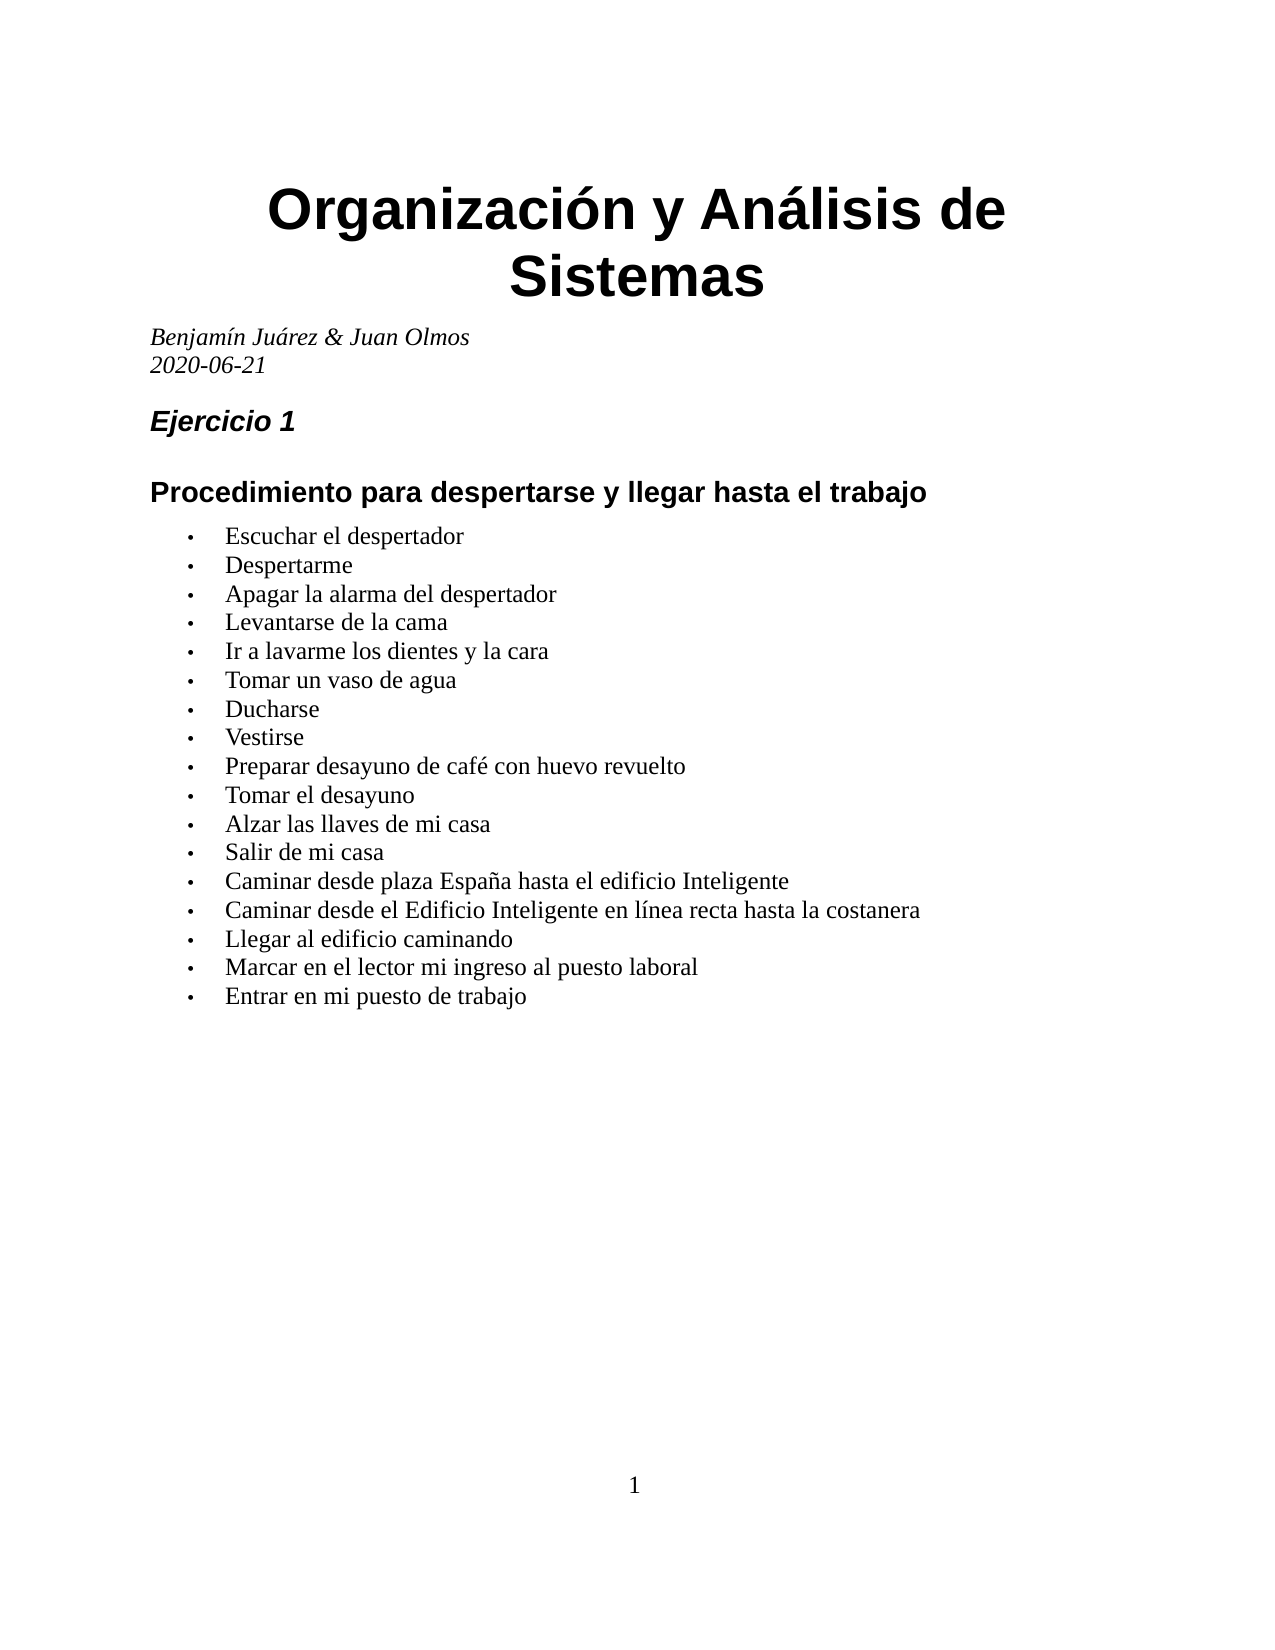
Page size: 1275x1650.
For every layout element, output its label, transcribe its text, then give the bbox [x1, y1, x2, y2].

list Apagar la alarma del despertador [187, 579, 1125, 607]
list Ir a lavarme los dientes y la cara [187, 636, 1125, 665]
text Benjamín Juárez & Juan Olmos [150, 322, 1125, 350]
list Tomar el desayuno [187, 780, 1125, 809]
list Despertarme [187, 550, 1125, 579]
list Alzar las llaves de mi casa [187, 809, 1125, 837]
list Marcar en el lector mi ingreso al puesto laboral [187, 952, 1125, 981]
list Tomar un vaso de agua [187, 665, 1125, 694]
list Vestirse [187, 722, 1125, 751]
list Preparar desayuno de café con huevo revuelto [187, 751, 1125, 780]
list Levantarse de la cama [187, 607, 1125, 636]
list Caminar desde el Edificio Inteligente en línea recta hasta la costanera [187, 895, 1125, 924]
subtitle Ejercicio 1 [150, 404, 1125, 438]
text 2020-06-21 [150, 350, 1125, 379]
list Entrar en mi puesto de trabajo [187, 981, 1125, 1010]
list Escuchar el despertador [187, 521, 1125, 550]
list Caminar desde plaza España hasta el edificio Inteligente [187, 866, 1125, 895]
list Llegar al edificio caminando [187, 924, 1125, 952]
list Ducharse [187, 694, 1125, 722]
list Salir de mi casa [187, 837, 1125, 866]
title Organización y Análisis de Sistemas [150, 175, 1125, 309]
subtitle Procedimiento para despertarse y llegar hasta el trabajo [150, 475, 1125, 509]
